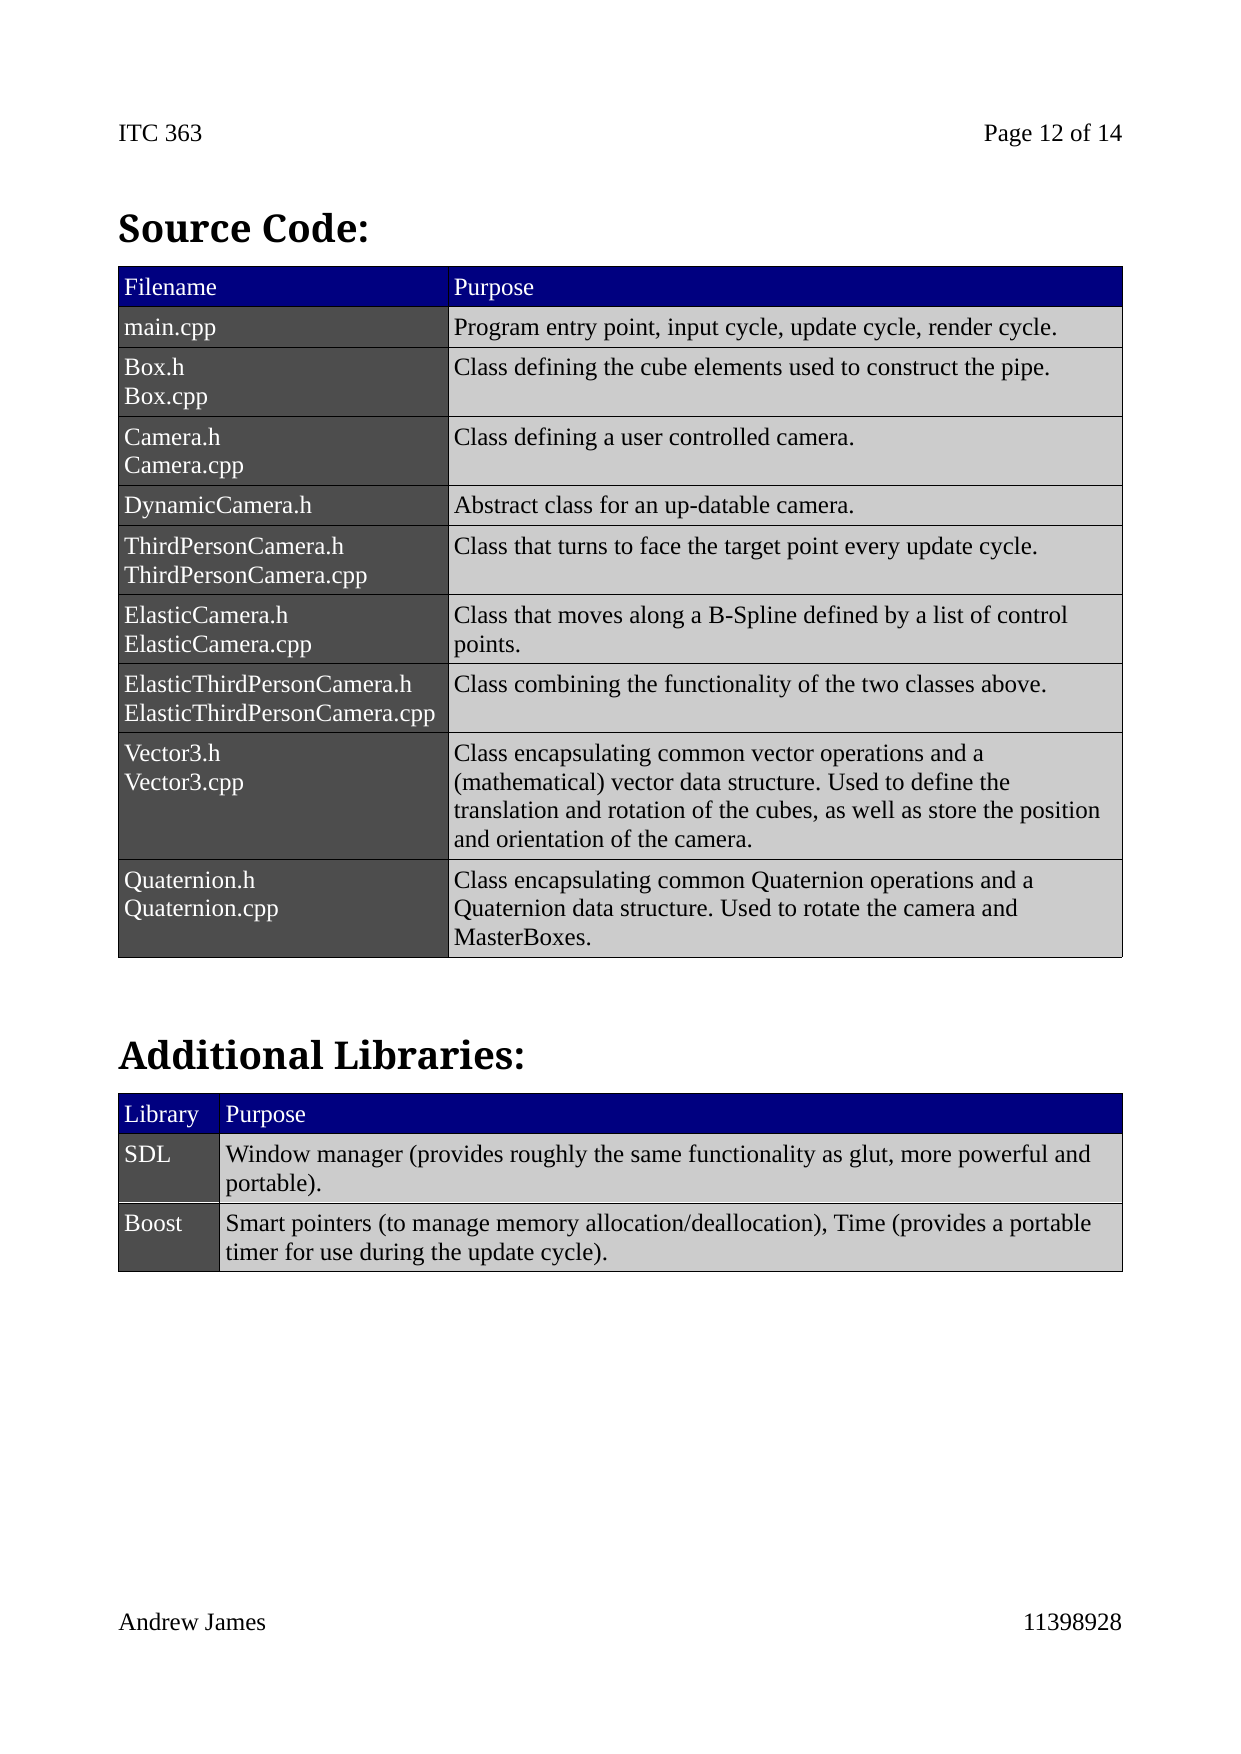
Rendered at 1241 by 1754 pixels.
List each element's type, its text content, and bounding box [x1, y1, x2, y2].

table_cell Class that moves along a B-Spline defined by a list of control points. [449, 595, 1122, 663]
table_header Library [119, 1094, 219, 1133]
table_cell main.cpp [119, 307, 448, 347]
table_cell Smart pointers (to manage memory allocation/deallocation), Time (provides a portable timer for use during the update cycle). [220, 1204, 1122, 1271]
table_cell SDL [119, 1134, 219, 1202]
table_cell Box.h Box.cpp [119, 348, 448, 416]
table_cell Class defining a user controlled camera. [449, 417, 1122, 485]
table_cell Class defining the cube elements used to construct the pipe. [449, 348, 1122, 416]
table_cell DynamicCamera.h [119, 486, 448, 525]
table_cell Abstract class for an up-datable camera. [449, 486, 1122, 525]
table_cell Vector3.h Vector3.cpp [119, 733, 448, 859]
table_cell ElasticThirdPersonCamera.h ElasticThirdPersonCamera.cpp [119, 664, 448, 732]
table_cell ElasticCamera.h ElasticCamera.cpp [119, 595, 448, 663]
table_header Filename [119, 267, 448, 306]
table_cell Class combining the functionality of the two classes above. [449, 664, 1122, 732]
table_cell Quaternion.h Quaternion.cpp [119, 860, 448, 957]
table_header Purpose [449, 267, 1122, 306]
table_cell Boost [119, 1204, 219, 1271]
table_cell ThirdPersonCamera.h ThirdPersonCamera.cpp [119, 526, 448, 594]
table_header Purpose [220, 1094, 1122, 1133]
table_cell Camera.h Camera.cpp [119, 417, 448, 485]
table_cell Window manager (provides roughly the same functionality as glut, more powerful and portable). [220, 1134, 1122, 1202]
subtitle Source Code: [118, 201, 1122, 253]
table_cell Class encapsulating common Quaternion operations and a Quaternion data structure. Used to rotate the camera and MasterBoxes. [449, 860, 1122, 957]
table_cell Class that turns to face the target point every update cycle. [449, 526, 1122, 594]
table_cell Class encapsulating common vector operations and a (mathematical) vector data structure. Used to define the translation and rotation of the cubes, as well as store the position and orientation of the camera. [449, 733, 1122, 859]
subtitle Additional Libraries: [118, 1028, 1122, 1081]
table_cell Program entry point, input cycle, update cycle, render cycle. [449, 307, 1122, 347]
